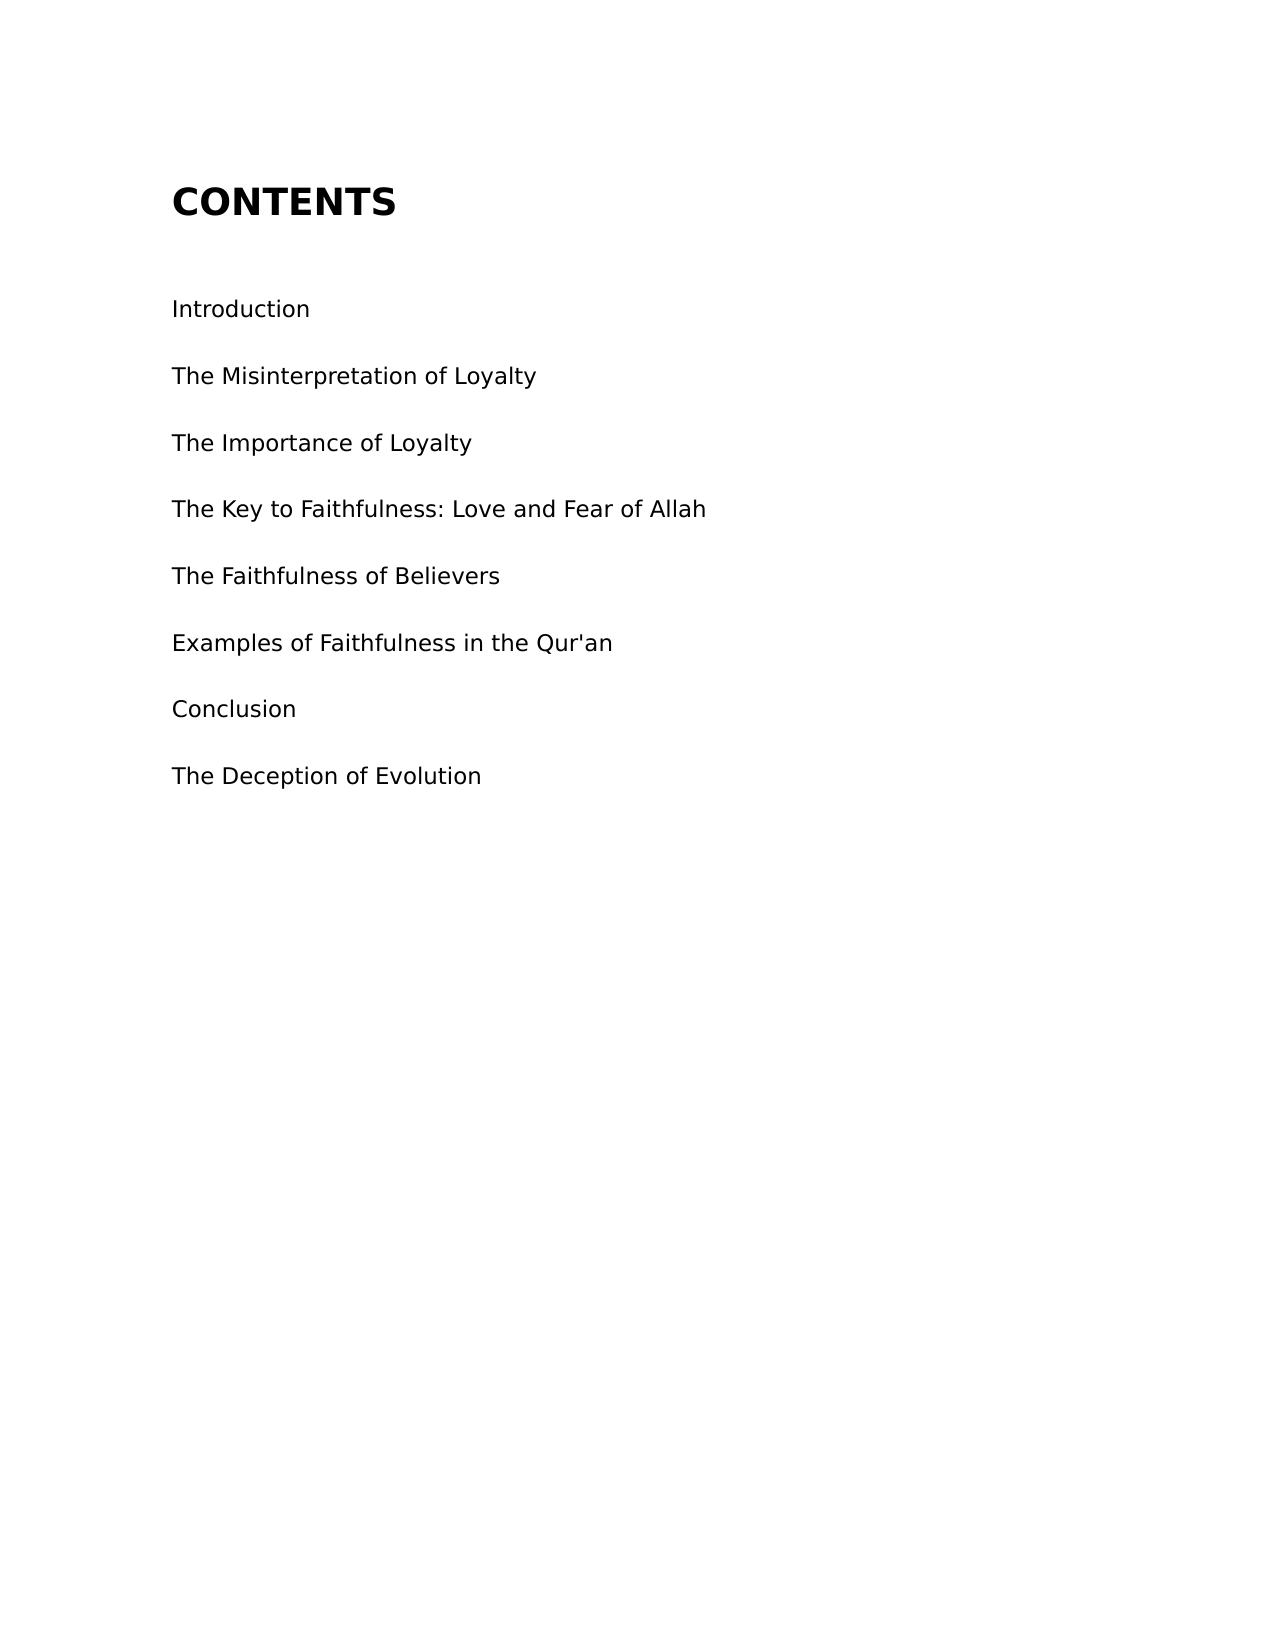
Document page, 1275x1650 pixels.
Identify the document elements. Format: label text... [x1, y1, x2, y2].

text Conclusion [112, 691, 1145, 724]
text The Importance of Loyalty [112, 424, 1145, 458]
text The Misinterpretation of Loyalty [112, 358, 1145, 391]
text The Key to Faithfulness: Love and Fear of Allah [112, 491, 1145, 524]
text CONTENTS [112, 181, 1145, 224]
text Examples of Faithfulness in the Qur'an [112, 624, 1145, 658]
text The Deception of Evolution [112, 758, 1145, 791]
text The Faithfulness of Believers [112, 558, 1145, 591]
text Introduction [112, 291, 1145, 324]
